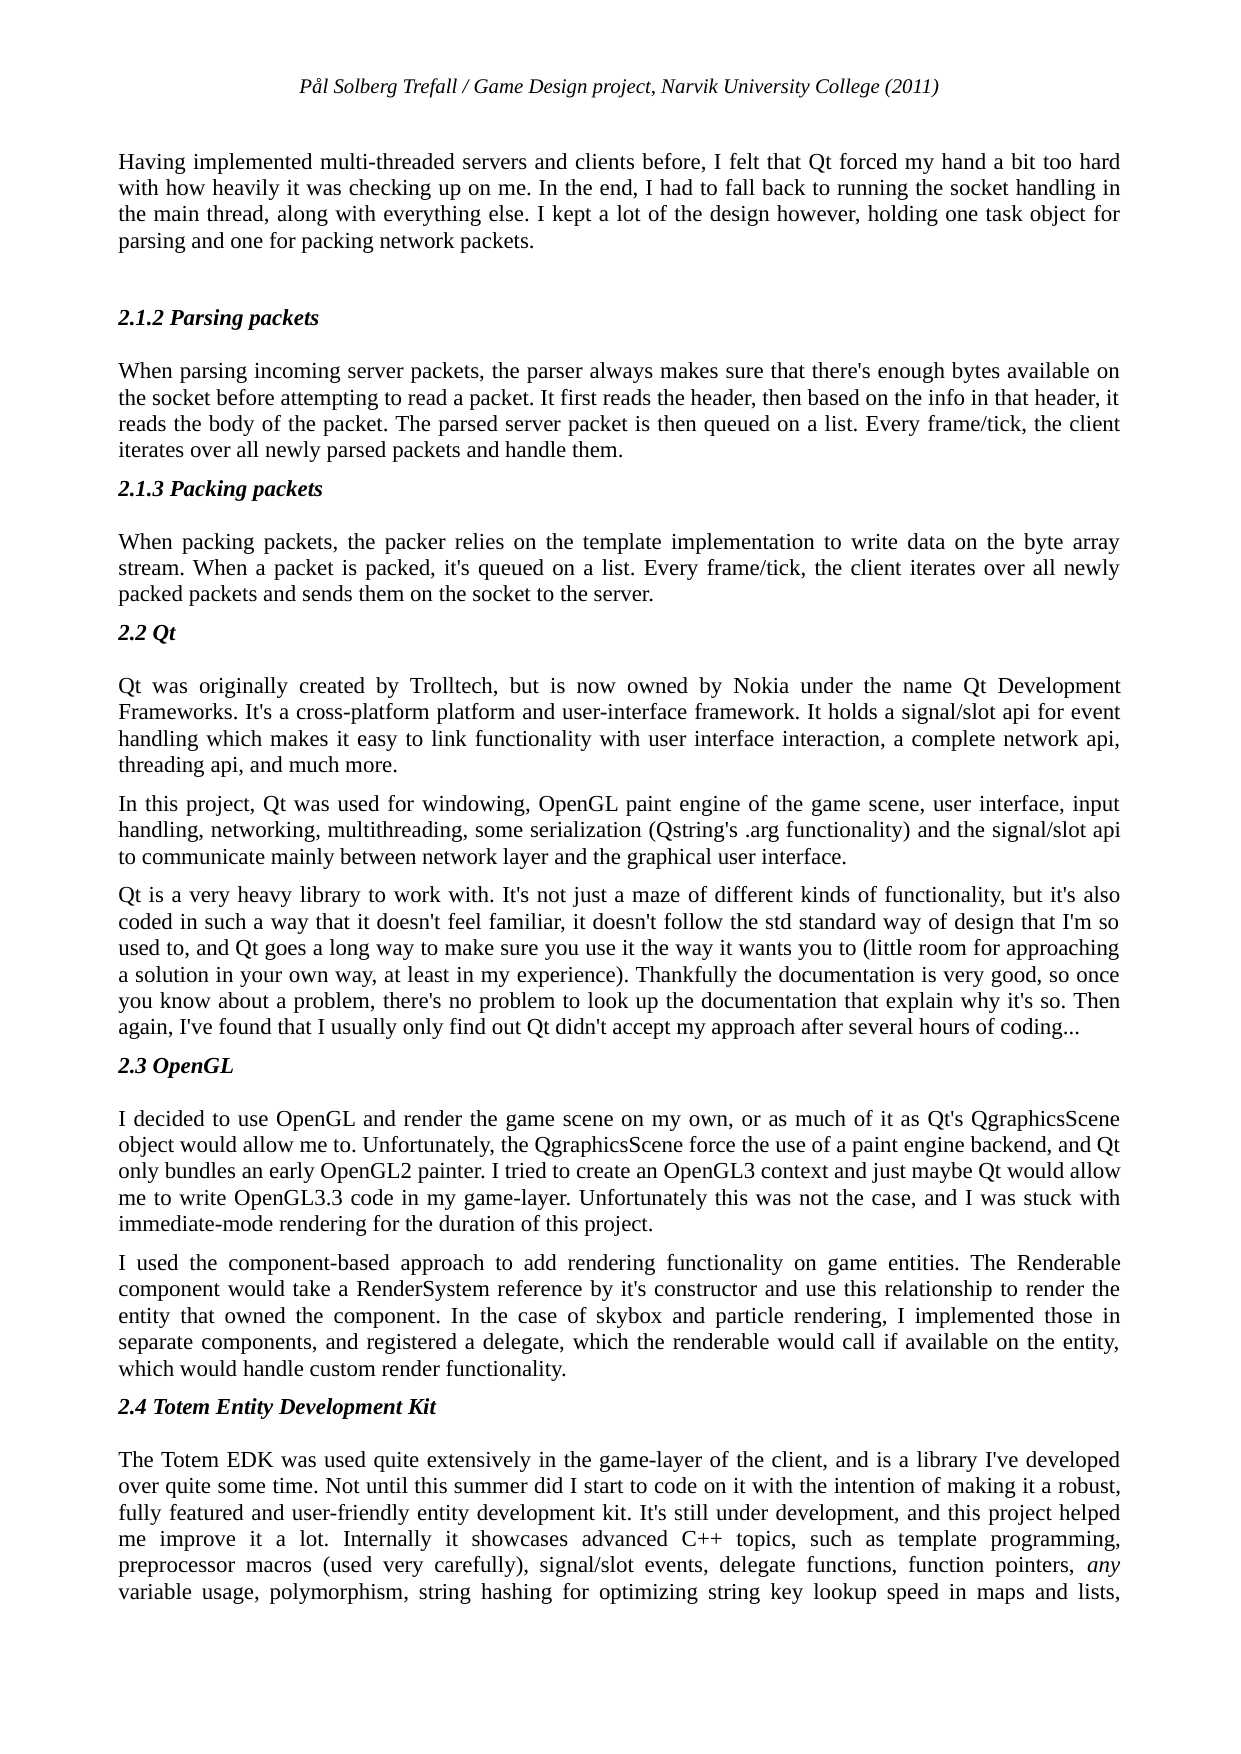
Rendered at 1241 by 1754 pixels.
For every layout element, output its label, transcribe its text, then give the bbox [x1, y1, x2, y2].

text 2.3 OpenGL [118, 1052, 1122, 1078]
text 2.1.2 Parsing packets [118, 304, 1122, 331]
text When parsing incoming server packets, the parser always makes sure that there's enough bytes available on the socket before attempting to read a packet. It first reads the header, then based on the info in that header, it reads the body of the packet. The parsed server packet is then queued on a list. Every frame/tick, the client iterates over all newly parsed packets and handle them. [118, 357, 1122, 463]
text Having implemented multi-threaded servers and clients before, I felt that Qt forced my hand a bit too hard with how heavily it was checking up on me. In the end, I had to fall back to running the socket handling in the main thread, along with everything else. I kept a lot of the design however, holding one task object for parsing and one for packing network packets. [118, 148, 1122, 253]
text I decided to use OpenGL and render the game scene on my own, or as much of it as Qt's QgraphicsScene object would allow me to. Unfortunately, the QgraphicsScene force the use of a paint engine backend, and Qt only bundles an early OpenGL2 painter. I tried to create an OpenGL3 context and just maybe Qt would allow me to write OpenGL3.3 code in my game-layer. Unfortunately this was not the case, and I was stuck with immediate-mode rendering for the duration of this project. [118, 1105, 1122, 1237]
text 2.1.3 Packing packets [118, 475, 1122, 501]
text The Totem EDK was used quite extensively in the game-layer of the client, and is a library I've developed over quite some time. Not until this summer did I start to code on it with the intention of making it a robust, fully featured and user-friendly entity development kit. It's still under development, and this project helped me improve it a lot. Internally it showcases advanced C++ topics, such as template programming, preprocessor macros (used very carefully), signal/slot events, delegate functions, function pointers, any variable usage, polymorphism, string hashing for optimizing string key lookup speed in maps and lists, [118, 1446, 1122, 1604]
text When packing packets, the packer relies on the template implementation to write data on the byte array stream. When a packet is packed, it's queued on a list. Every frame/tick, the client iterates over all newly packed packets and sends them on the socket to the server. [118, 528, 1122, 607]
text 2.4 Totem Entity Development Kit [118, 1393, 1122, 1420]
text Qt was originally created by Trolltech, but is now owned by Nokia under the name Qt Development Frameworks. It's a cross-platform platform and user-interface framework. It holds a signal/slot api for event handling which makes it easy to link functionality with user interface interaction, a complete network api, threading api, and much more. [118, 672, 1122, 777]
text I used the component-based approach to add rendering functionality on game entities. The Renderable component would take a RenderSystem reference by it's constructor and use this relationship to render the entity that owned the component. In the case of skybox and particle rendering, I implemented those in separate components, and registered a delegate, which the renderable would call if available on the entity, which would handle custom render functionality. [118, 1249, 1122, 1381]
text Qt is a very heavy library to work with. It's not just a maze of different kinds of functionality, but it's also coded in such a way that it doesn't feel familiar, it doesn't follow the std standard way of design that I'm so used to, and Qt goes a long way to make sure you use it the way it wants you to (little room for approaching a solution in your own way, at least in my experience). Thankfully the documentation is very good, so once you know about a problem, there's no problem to look up the documentation that explain why it's so. Then again, I've found that I usually only find out Qt didn't accept my approach after several hours of coding... [118, 882, 1122, 1040]
text 2.2 Qt [118, 619, 1122, 646]
text In this project, Qt was used for windowing, OpenGL paint engine of the game scene, user interface, input handling, networking, multithreading, some serialization (Qstring's .arg functionality) and the signal/slot api to communicate mainly between network layer and the graphical user interface. [118, 790, 1122, 869]
